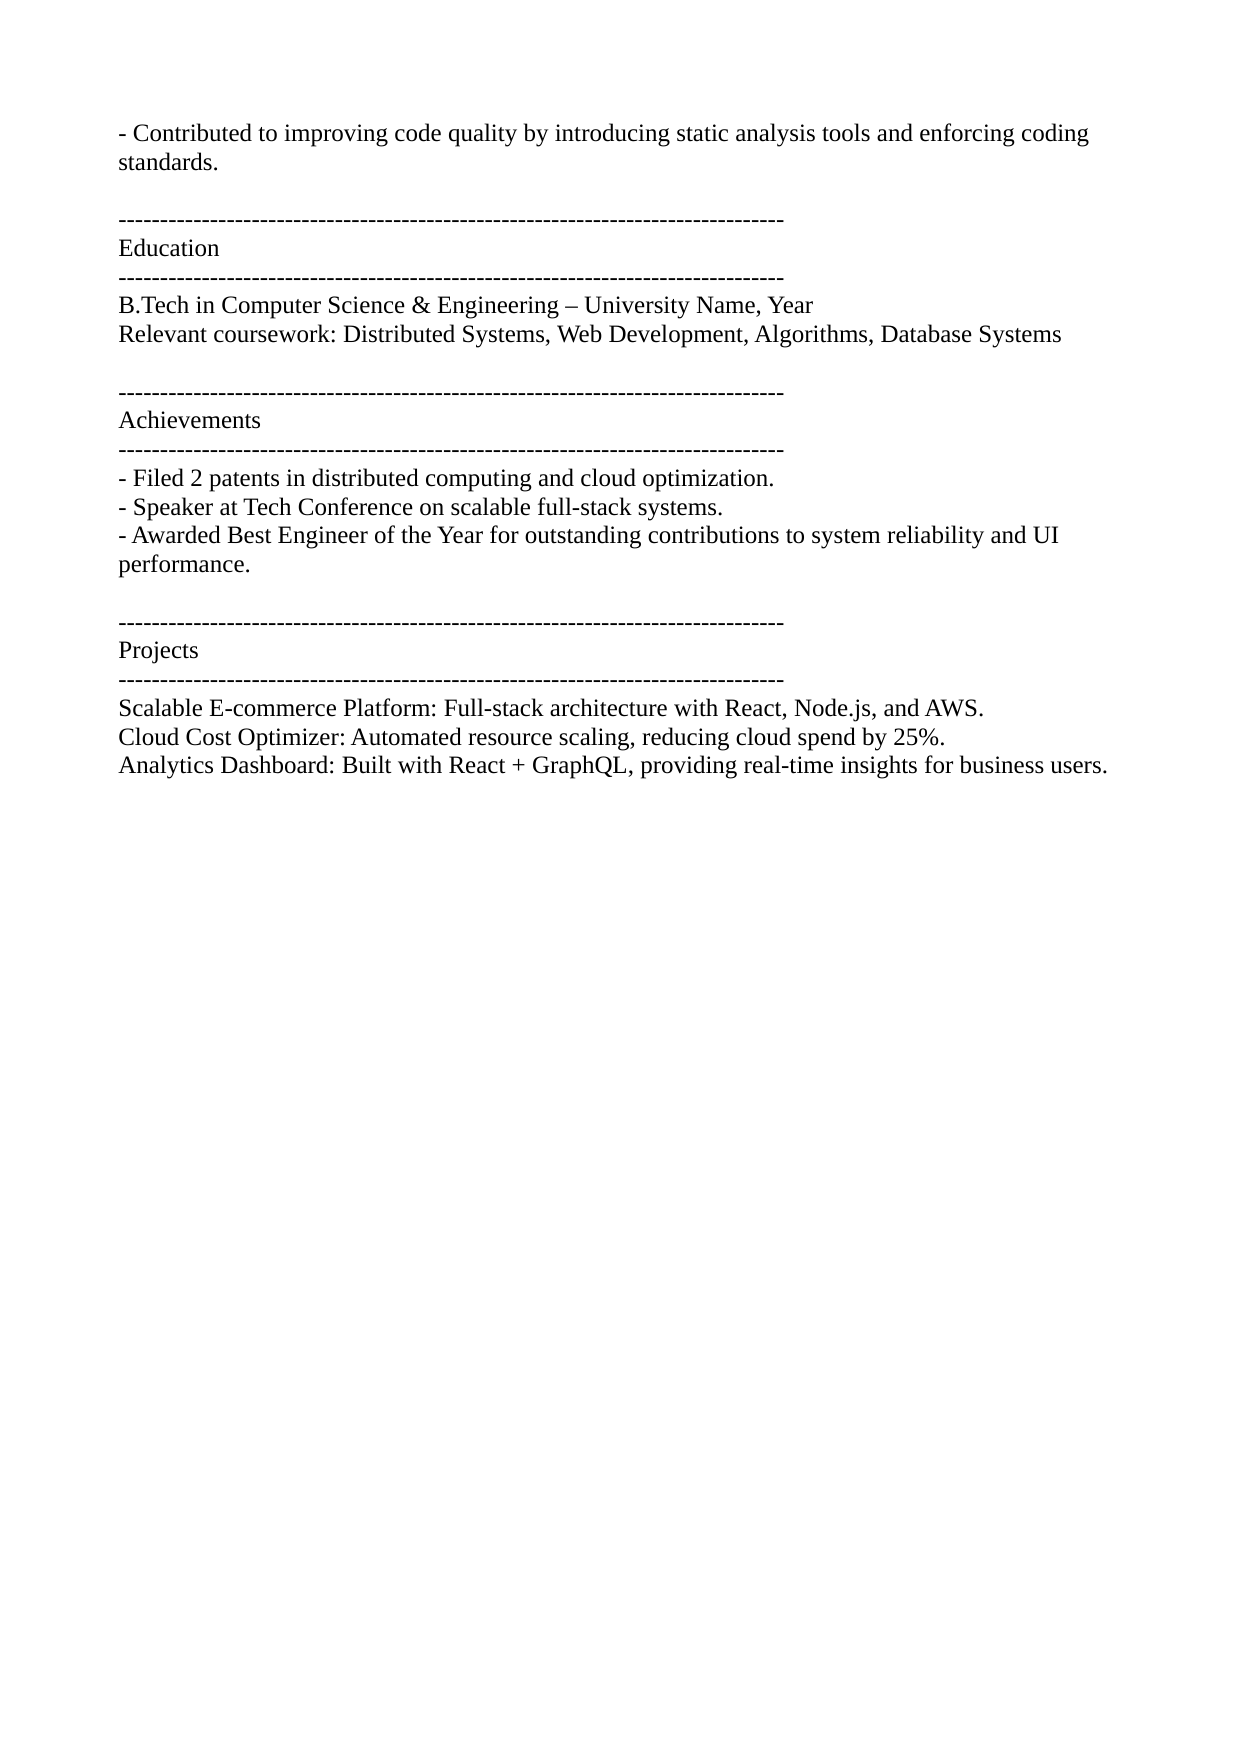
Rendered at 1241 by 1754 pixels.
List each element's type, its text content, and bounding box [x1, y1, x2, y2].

text -------------------------------------------------------------------------------- [118, 262, 1122, 291]
text Achievements [118, 406, 1122, 434]
text - Speaker at Tech Conference on scalable full-stack systems. [118, 492, 1122, 521]
text Scalable E-commerce Platform: Full-stack architecture with React, Node.js, and AWS. [118, 693, 1122, 722]
text B.Tech in Computer Science & Engineering – University Name, Year [118, 291, 1122, 319]
text -------------------------------------------------------------------------------- [118, 664, 1122, 693]
text - Awarded Best Engineer of the Year for outstanding contributions to system reliability and UI performance. [118, 521, 1122, 578]
text Relevant coursework: Distributed Systems, Web Development, Algorithms, Database Systems [118, 319, 1122, 348]
text - Filed 2 patents in distributed computing and cloud optimization. [118, 463, 1122, 492]
text -------------------------------------------------------------------------------- [118, 377, 1122, 406]
text Projects [118, 636, 1122, 664]
text -------------------------------------------------------------------------------- [118, 204, 1122, 233]
text Analytics Dashboard: Built with React + GraphQL, providing real-time insights for business users. [118, 751, 1122, 779]
text - Contributed to improving code quality by introducing static analysis tools and enforcing coding standards. [118, 118, 1122, 176]
text Cloud Cost Optimizer: Automated resource scaling, reducing cloud spend by 25%. [118, 722, 1122, 751]
text Education [118, 233, 1122, 262]
text -------------------------------------------------------------------------------- [118, 607, 1122, 636]
text -------------------------------------------------------------------------------- [118, 434, 1122, 463]
